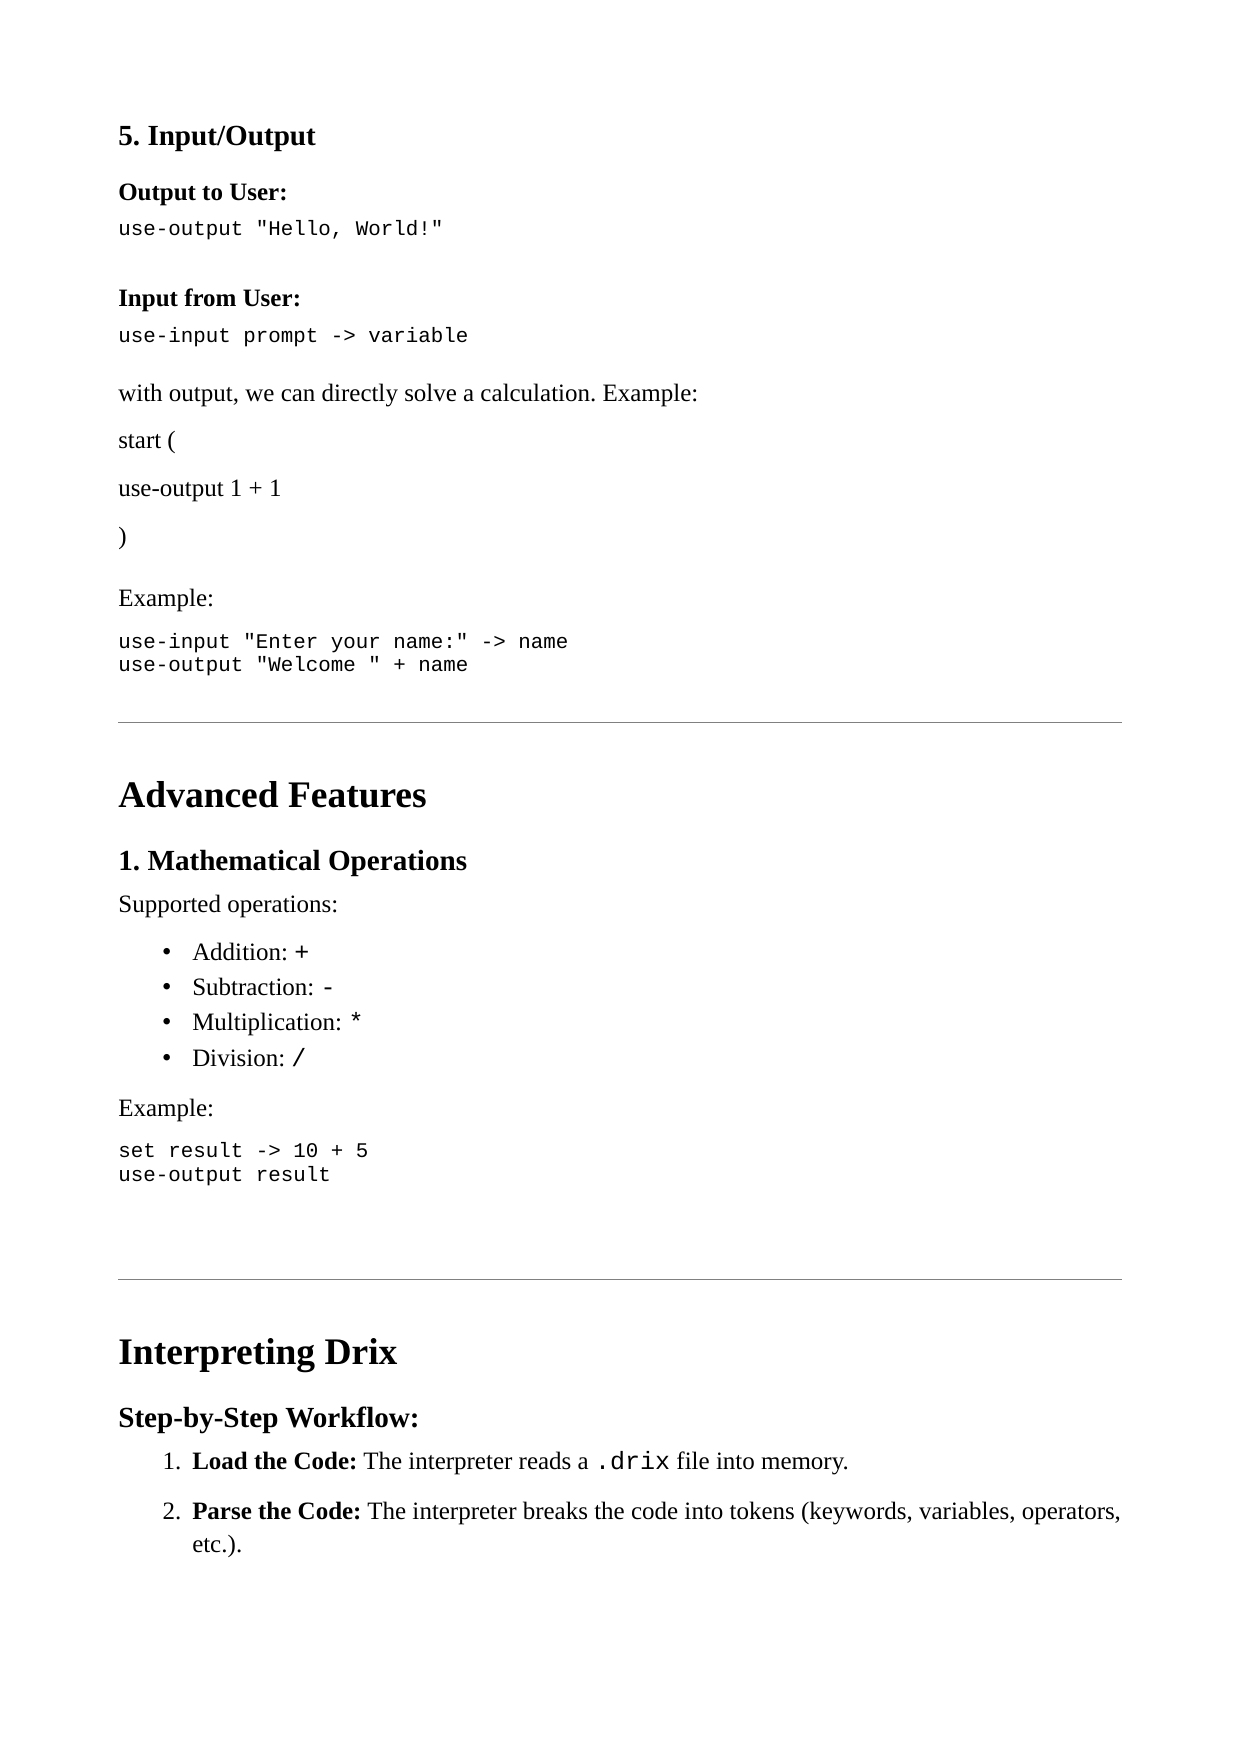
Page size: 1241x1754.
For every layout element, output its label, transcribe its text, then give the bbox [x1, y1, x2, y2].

list Division: / [162, 1043, 1122, 1074]
subtitle Advanced Features [118, 773, 1122, 816]
subtitle Step-by-Step Workflow: [118, 1400, 1122, 1433]
text use-output "Hello, World!" [118, 218, 1122, 242]
text Example: [118, 583, 1122, 612]
text use-output result [118, 1164, 1122, 1188]
text use-input "Enter your name:" -> name [118, 631, 1122, 654]
subtitle 5. Input/Output [118, 118, 1122, 152]
text start ( [118, 426, 1122, 454]
subtitle 1. Mathematical Operations [118, 843, 1122, 876]
subtitle Output to User: [118, 177, 1122, 205]
text set result -> 10 + 5 [118, 1140, 1122, 1164]
subtitle Interpreting Drix [118, 1329, 1122, 1373]
list Multiplication: * [162, 1007, 1122, 1038]
text use-input prompt -> variable [118, 325, 1122, 348]
subtitle Input from User: [118, 283, 1122, 312]
text Example: [118, 1093, 1122, 1122]
text with output, we can directly solve a calculation. Example: [118, 378, 1122, 407]
text Supported operations: [118, 889, 1122, 918]
list Load the Code: The interpreter reads a .drix file into memory. [162, 1446, 1122, 1477]
text ) [118, 521, 1122, 549]
list Addition: + [162, 937, 1122, 967]
list Subtraction: - [162, 972, 1122, 1003]
list Parse the Code: The interpreter breaks the code into tokens (keywords, variables, operators, etc.). [162, 1496, 1122, 1557]
text use-output "Welcome " + name [118, 654, 1122, 678]
text use-output 1 + 1 [118, 473, 1122, 502]
